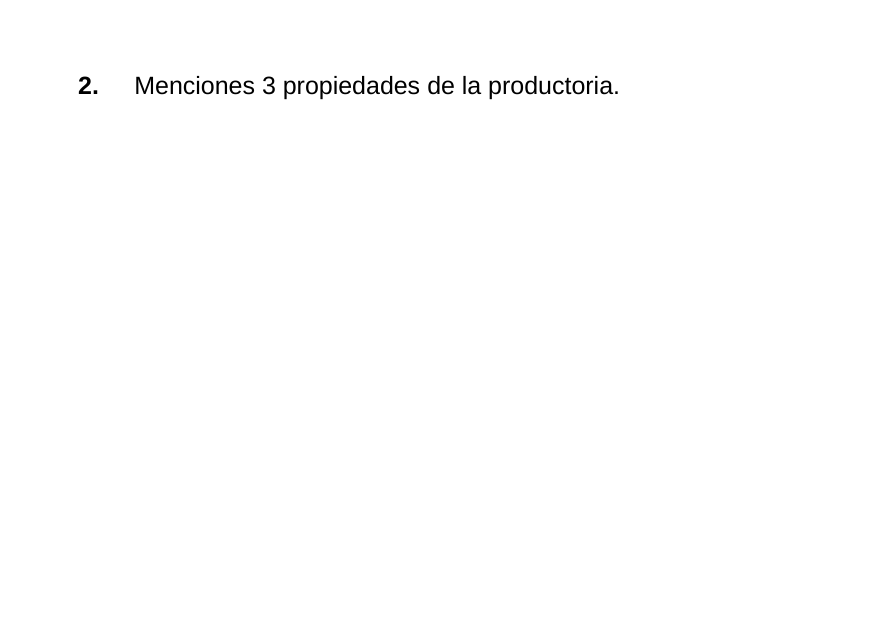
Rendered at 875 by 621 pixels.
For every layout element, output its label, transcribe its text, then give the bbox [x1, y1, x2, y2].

list Menciones 3 propiedades de la productoria. [78, 71, 815, 100]
